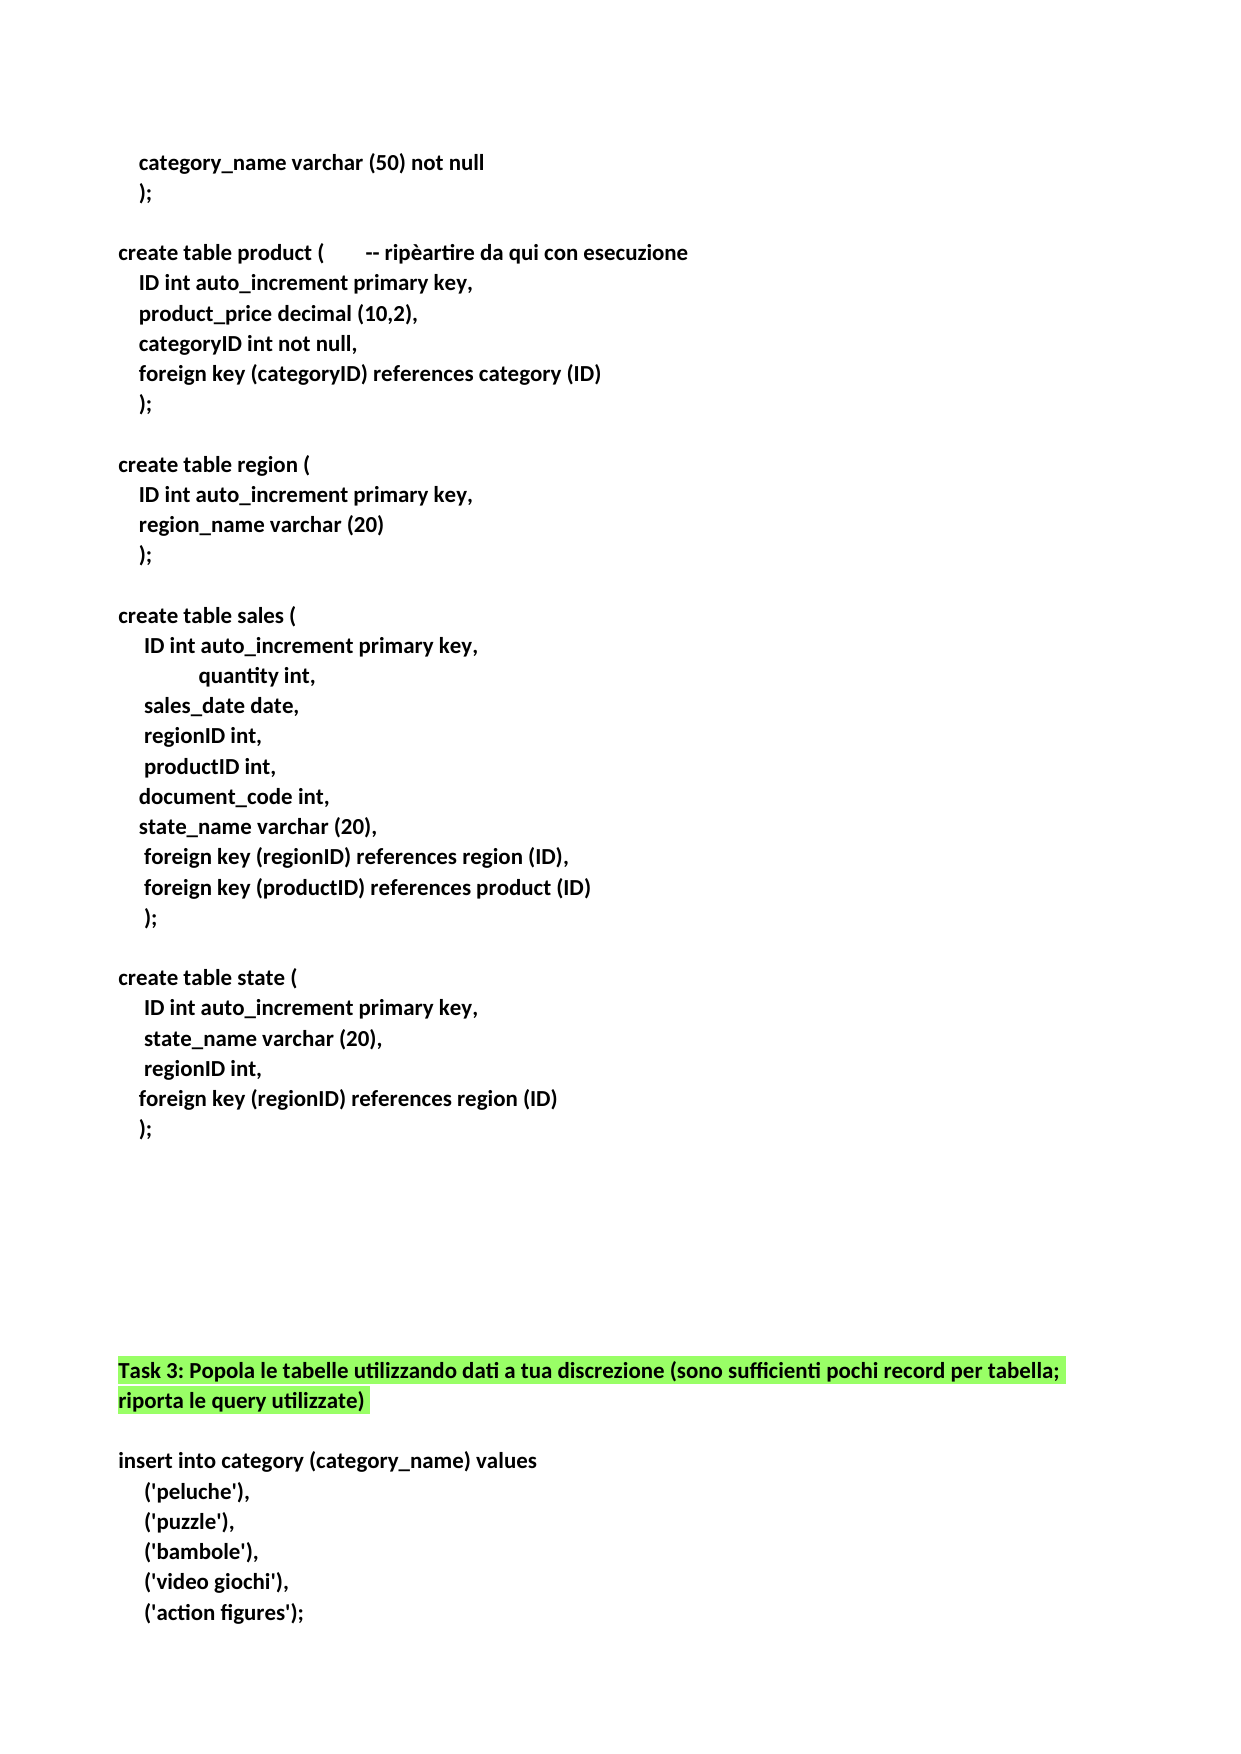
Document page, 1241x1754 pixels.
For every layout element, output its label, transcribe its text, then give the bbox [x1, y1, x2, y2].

list document_code int, [118, 782, 1122, 810]
list Task 3: Popola le tabelle utilizzando dati a tua discrezione (sono sufficienti pochi record per tabella; riporta le query utilizzate) [118, 1356, 1122, 1414]
list insert into category (category_name) values ('peluche'), ('puzzle'), ('bambole'), ('video giochi'), ('action figures'); [118, 1447, 1122, 1626]
list category_name varchar (50) not null ); create table product ( -- ripèartire da qui con esecuzione ID int auto_increment primary key, product_price decimal (10,2), categoryID int not null, foreign key (categoryID) references category (ID) ); create table region ( ID int auto_increment primary key, region_name varchar (20) ); create table sales ( ID int auto_increment primary key, quantity int, sales_date date, regionID int, productID int, [118, 148, 1122, 780]
list state_name varchar (20), foreign key (regionID) references region (ID), foreign key (productID) references product (ID) ); create table state ( ID int auto_increment primary key, state_name varchar (20), regionID int, foreign key (regionID) references region (ID) ); [118, 812, 1122, 1142]
